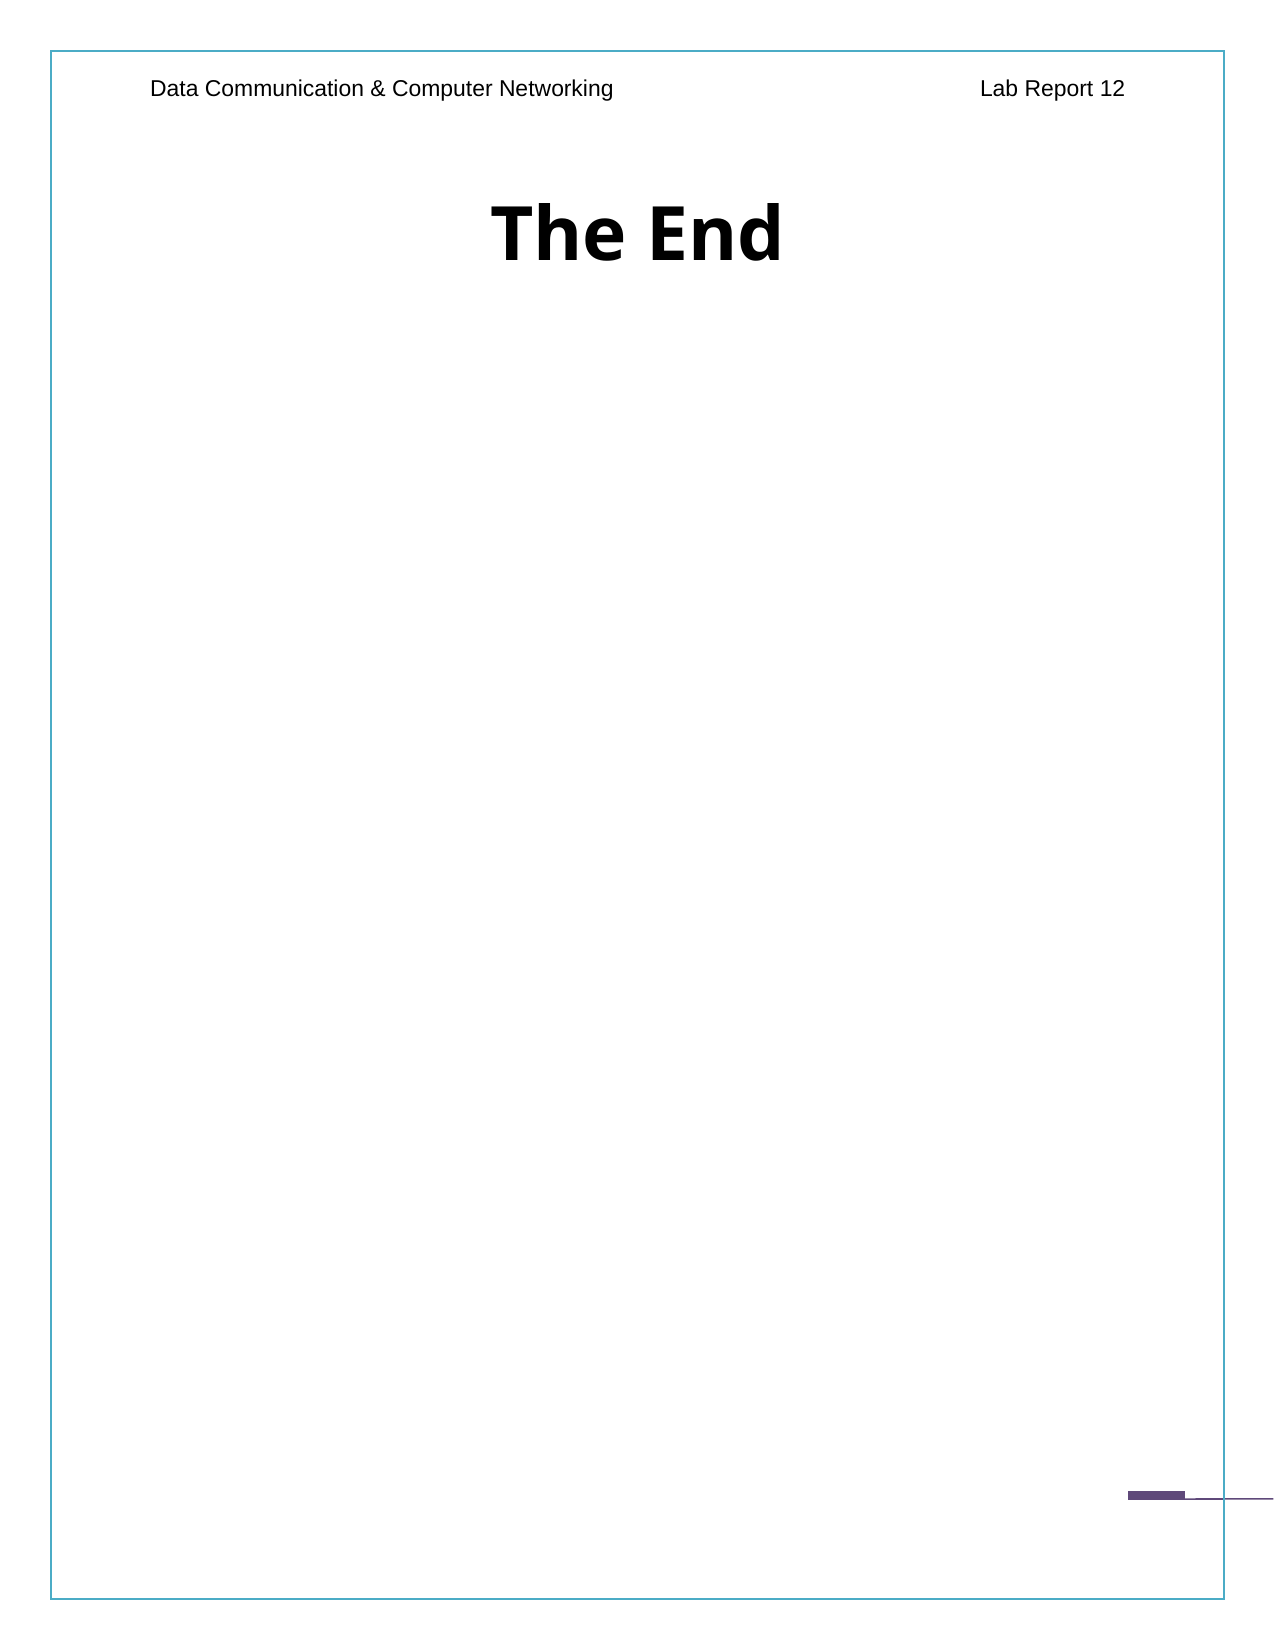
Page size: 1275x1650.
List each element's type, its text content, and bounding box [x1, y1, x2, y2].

text The End [150, 180, 1125, 282]
